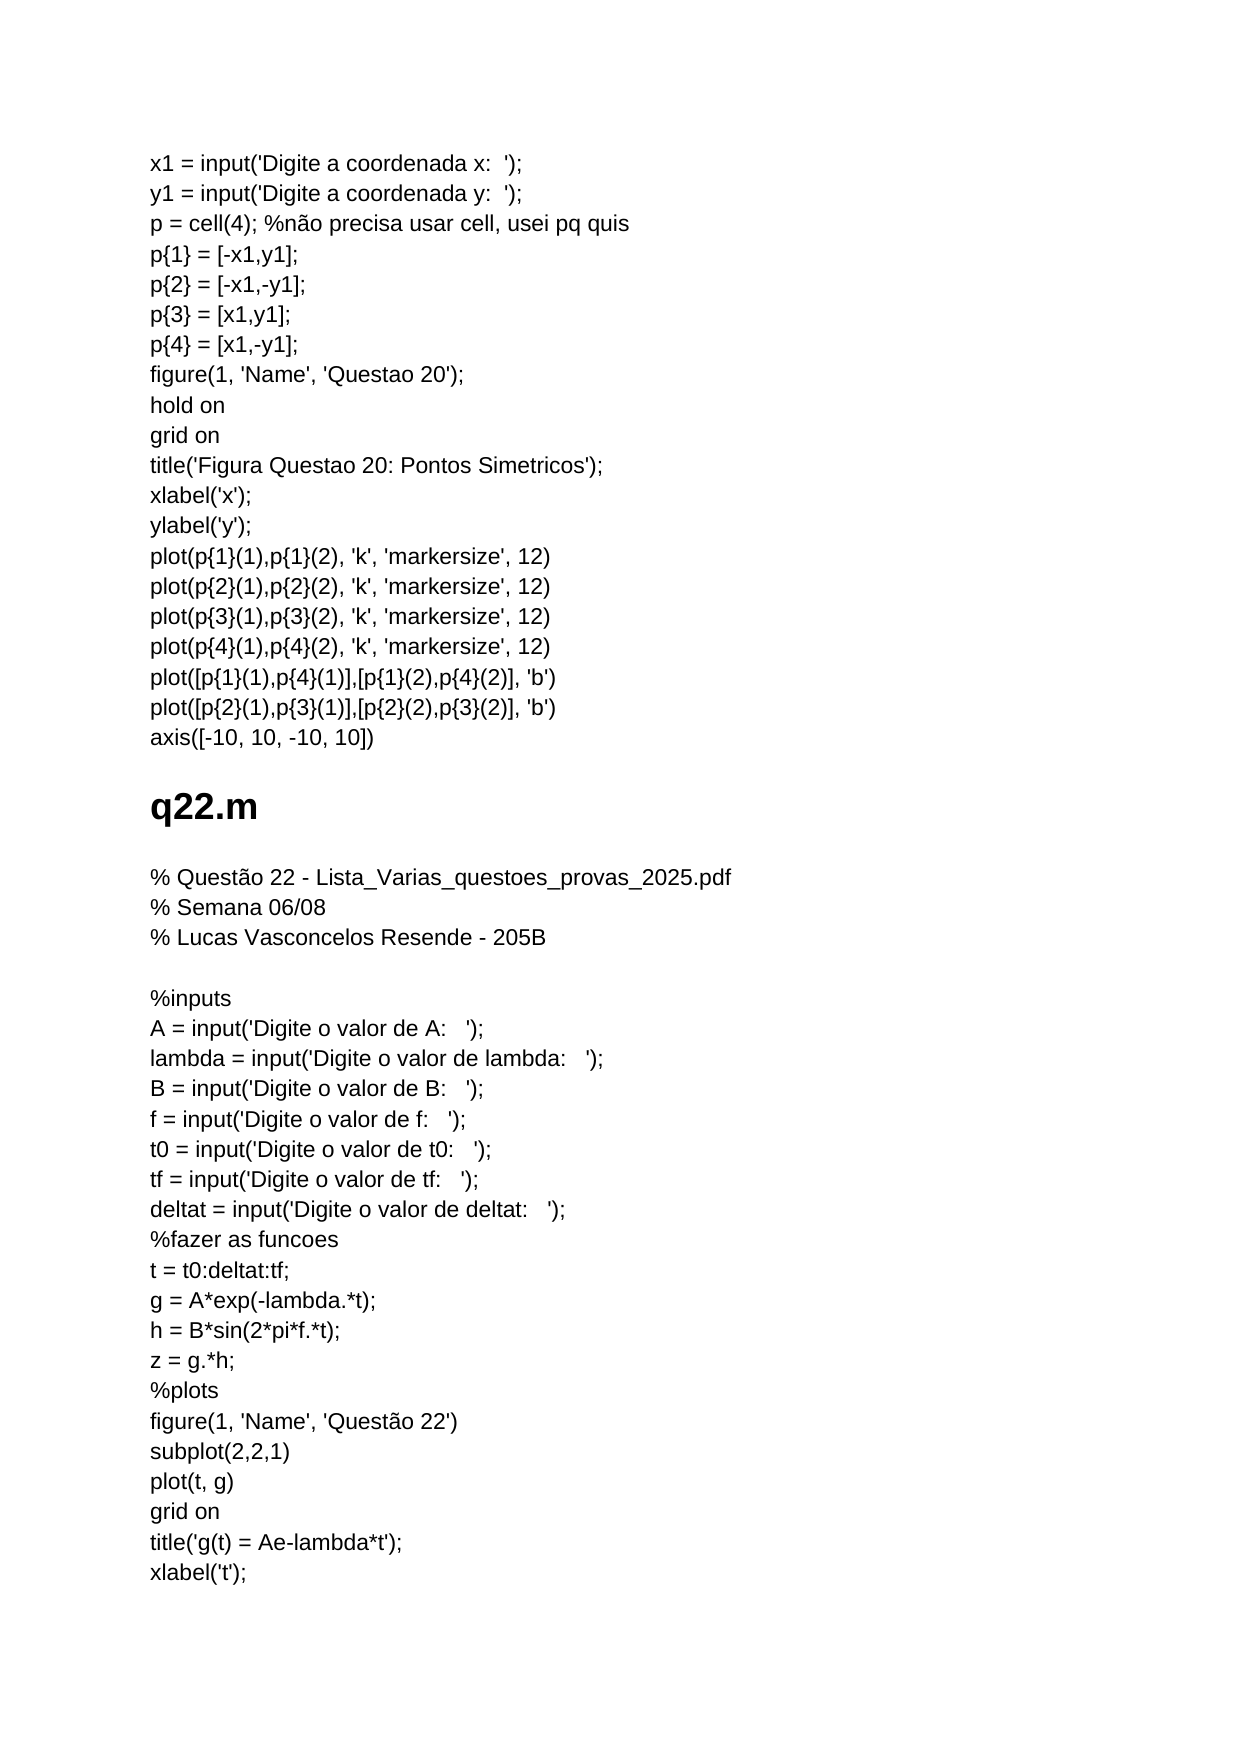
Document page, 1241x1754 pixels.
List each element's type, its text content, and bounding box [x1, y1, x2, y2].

text plot(p{1}(1),p{1}(2), 'k', 'markersize', 12) [150, 543, 1090, 569]
text % Lucas Vasconcelos Resende - 205B [150, 924, 1090, 951]
text t0 = input('Digite o valor de t0: '); [150, 1136, 1090, 1162]
text t = t0:deltat:tf; [150, 1257, 1090, 1283]
text % Semana 06/08 [150, 894, 1090, 921]
text hold on [150, 392, 1090, 418]
text x1 = input('Digite a coordenada x: '); [150, 150, 1090, 176]
text subplot(2,2,1) [150, 1438, 1090, 1464]
text %plots [150, 1377, 1090, 1404]
text f = input('Digite o valor de f: '); [150, 1106, 1090, 1132]
text deltat = input('Digite o valor de deltat: '); [150, 1196, 1090, 1223]
text plot(p{2}(1),p{2}(2), 'k', 'markersize', 12) [150, 573, 1090, 599]
text plot(p{4}(1),p{4}(2), 'k', 'markersize', 12) [150, 633, 1090, 660]
text y1 = input('Digite a coordenada y: '); [150, 180, 1090, 207]
text plot([p{1}(1),p{4}(1)],[p{1}(2),p{4}(2)], 'b') [150, 663, 1090, 690]
text B = input('Digite o valor de B: '); [150, 1075, 1090, 1102]
text p{1} = [-x1,y1]; [150, 241, 1090, 267]
text lambda = input('Digite o valor de lambda: '); [150, 1045, 1090, 1072]
text z = g.*h; [150, 1347, 1090, 1374]
text grid on [150, 422, 1090, 448]
text xlabel('t'); [150, 1559, 1090, 1585]
text A = input('Digite o valor de A: '); [150, 1015, 1090, 1041]
text tf = input('Digite o valor de tf: '); [150, 1166, 1090, 1192]
text figure(1, 'Name', 'Questao 20'); [150, 361, 1090, 388]
text title('Figura Questao 20: Pontos Simetricos'); [150, 452, 1090, 478]
text xlabel('x'); [150, 482, 1090, 509]
text figure(1, 'Name', 'Questão 22') [150, 1408, 1090, 1434]
text title('g(t) = Ae-lambda*t'); [150, 1528, 1090, 1555]
text %fazer as funcoes [150, 1226, 1090, 1253]
text plot(p{3}(1),p{3}(2), 'k', 'markersize', 12) [150, 603, 1090, 629]
text %inputs [150, 985, 1090, 1011]
text h = B*sin(2*pi*f.*t); [150, 1317, 1090, 1343]
text plot([p{2}(1),p{3}(1)],[p{2}(2),p{3}(2)], 'b') [150, 694, 1090, 720]
text p{4} = [x1,-y1]; [150, 331, 1090, 358]
text plot(t, g) [150, 1468, 1090, 1494]
text ylabel('y'); [150, 512, 1090, 539]
text % Questão 22 - Lista_Varias_questoes_provas_2025.pdf [150, 864, 1090, 890]
text g = A*exp(-lambda.*t); [150, 1287, 1090, 1313]
text axis([-10, 10, -10, 10]) [150, 724, 1090, 750]
text p = cell(4); %não precisa usar cell, usei pq quis [150, 210, 1090, 237]
text p{3} = [x1,y1]; [150, 301, 1090, 327]
title q22.m [150, 784, 1090, 827]
text p{2} = [-x1,-y1]; [150, 271, 1090, 297]
text grid on [150, 1498, 1090, 1525]
